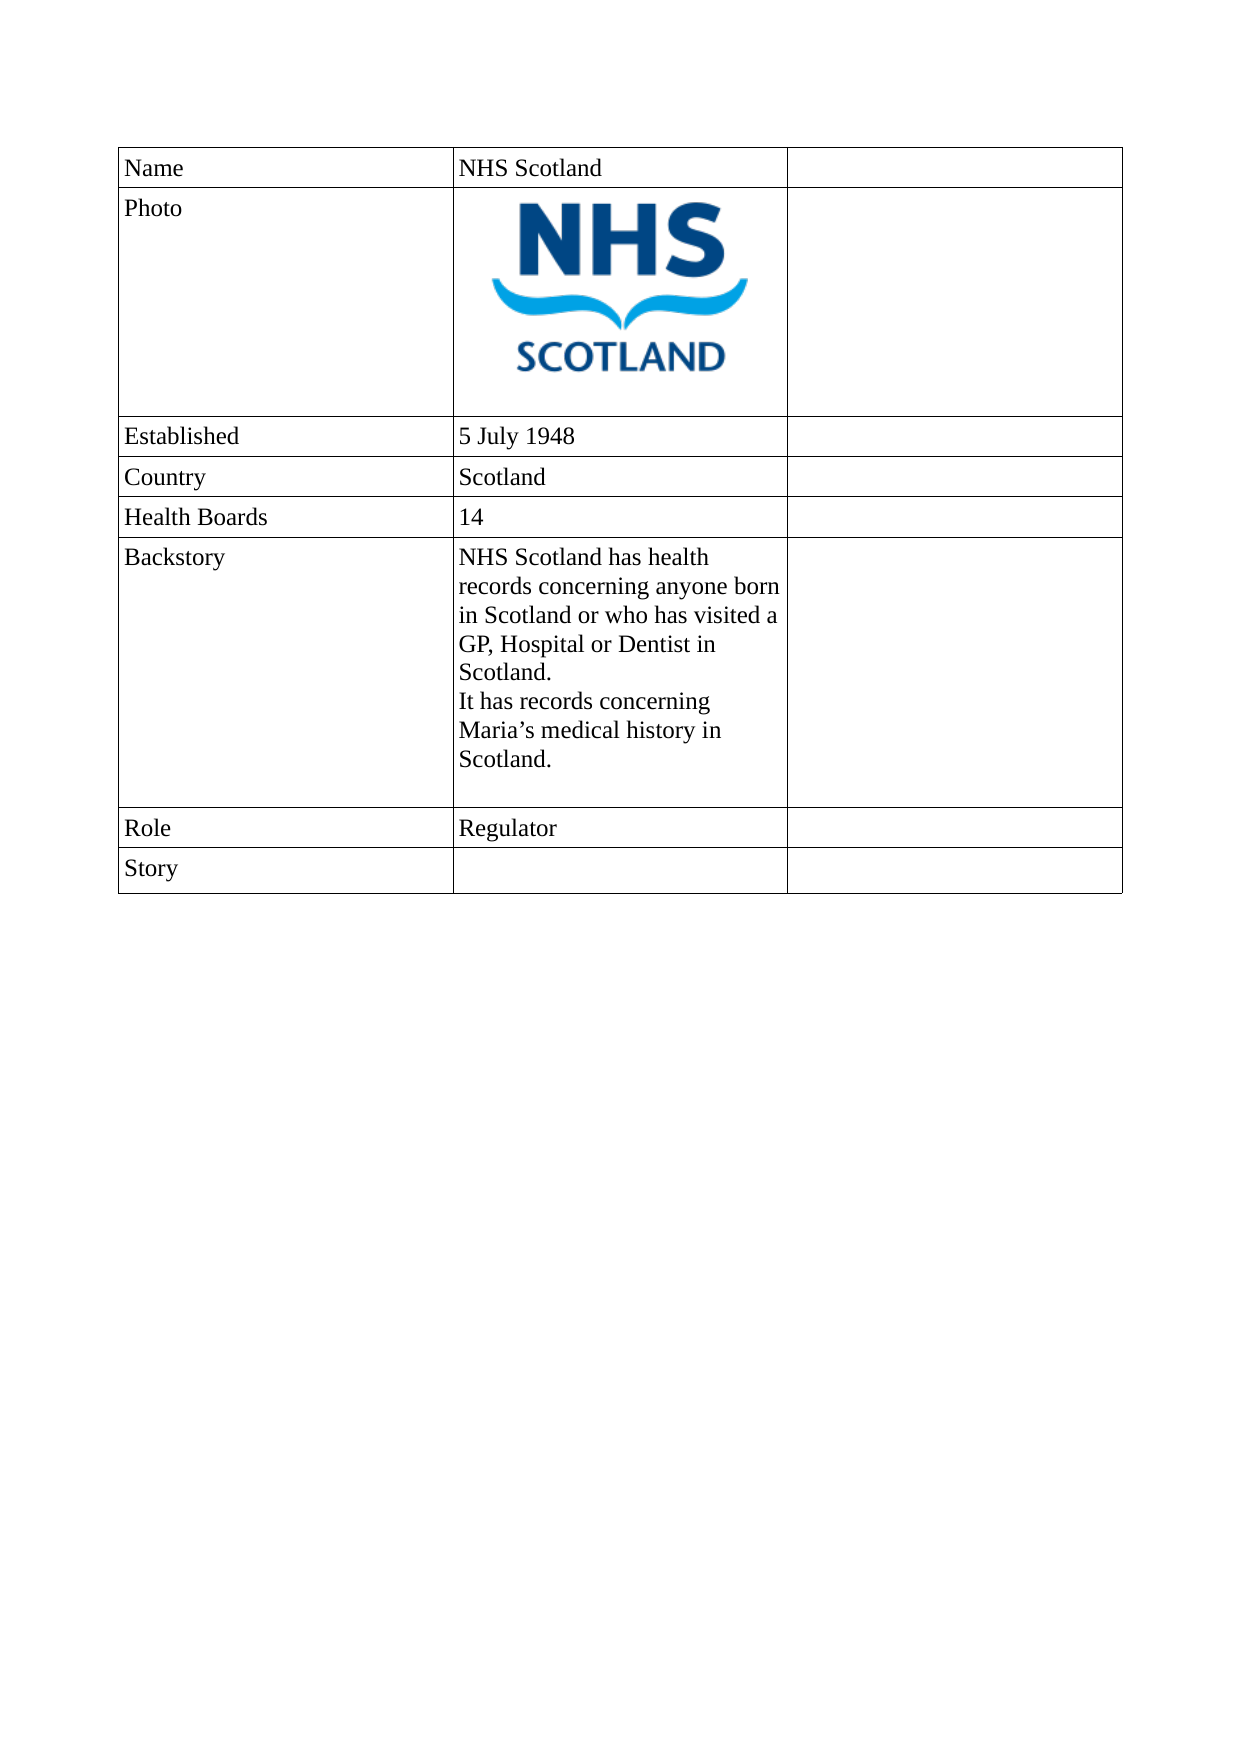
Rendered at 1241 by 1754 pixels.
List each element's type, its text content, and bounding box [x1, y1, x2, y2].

table_cell NHS Scotland has health records concerning anyone born in Scotland or who has visited a GP, Hospital or Dentist in Scotland. It has records concerning Maria’s medical history in Scotland. [454, 538, 787, 807]
table_cell 14 [454, 497, 787, 537]
table_cell Role [119, 808, 453, 847]
table_cell 5 July 1948 [454, 417, 787, 456]
table_cell Country [119, 457, 453, 496]
table_header Name [119, 148, 453, 187]
table_header [788, 148, 1122, 187]
table_cell [788, 538, 1122, 807]
table_header NHS Scotland [454, 148, 787, 187]
table_cell [788, 457, 1122, 496]
table_cell [454, 848, 787, 893]
table_cell Health Boards [119, 497, 453, 537]
table_cell [788, 848, 1122, 893]
picture [475, 193, 765, 382]
table_cell Backstory [119, 538, 453, 807]
table_cell [454, 188, 787, 416]
table_cell [788, 808, 1122, 847]
table_cell [788, 188, 1122, 416]
table_cell Story [119, 848, 453, 893]
table_cell Scotland [454, 457, 787, 496]
table_cell [788, 417, 1122, 456]
table_cell Established [119, 417, 453, 456]
table_cell Regulator [454, 808, 787, 847]
table_cell [788, 497, 1122, 537]
table_cell Photo [119, 188, 453, 416]
